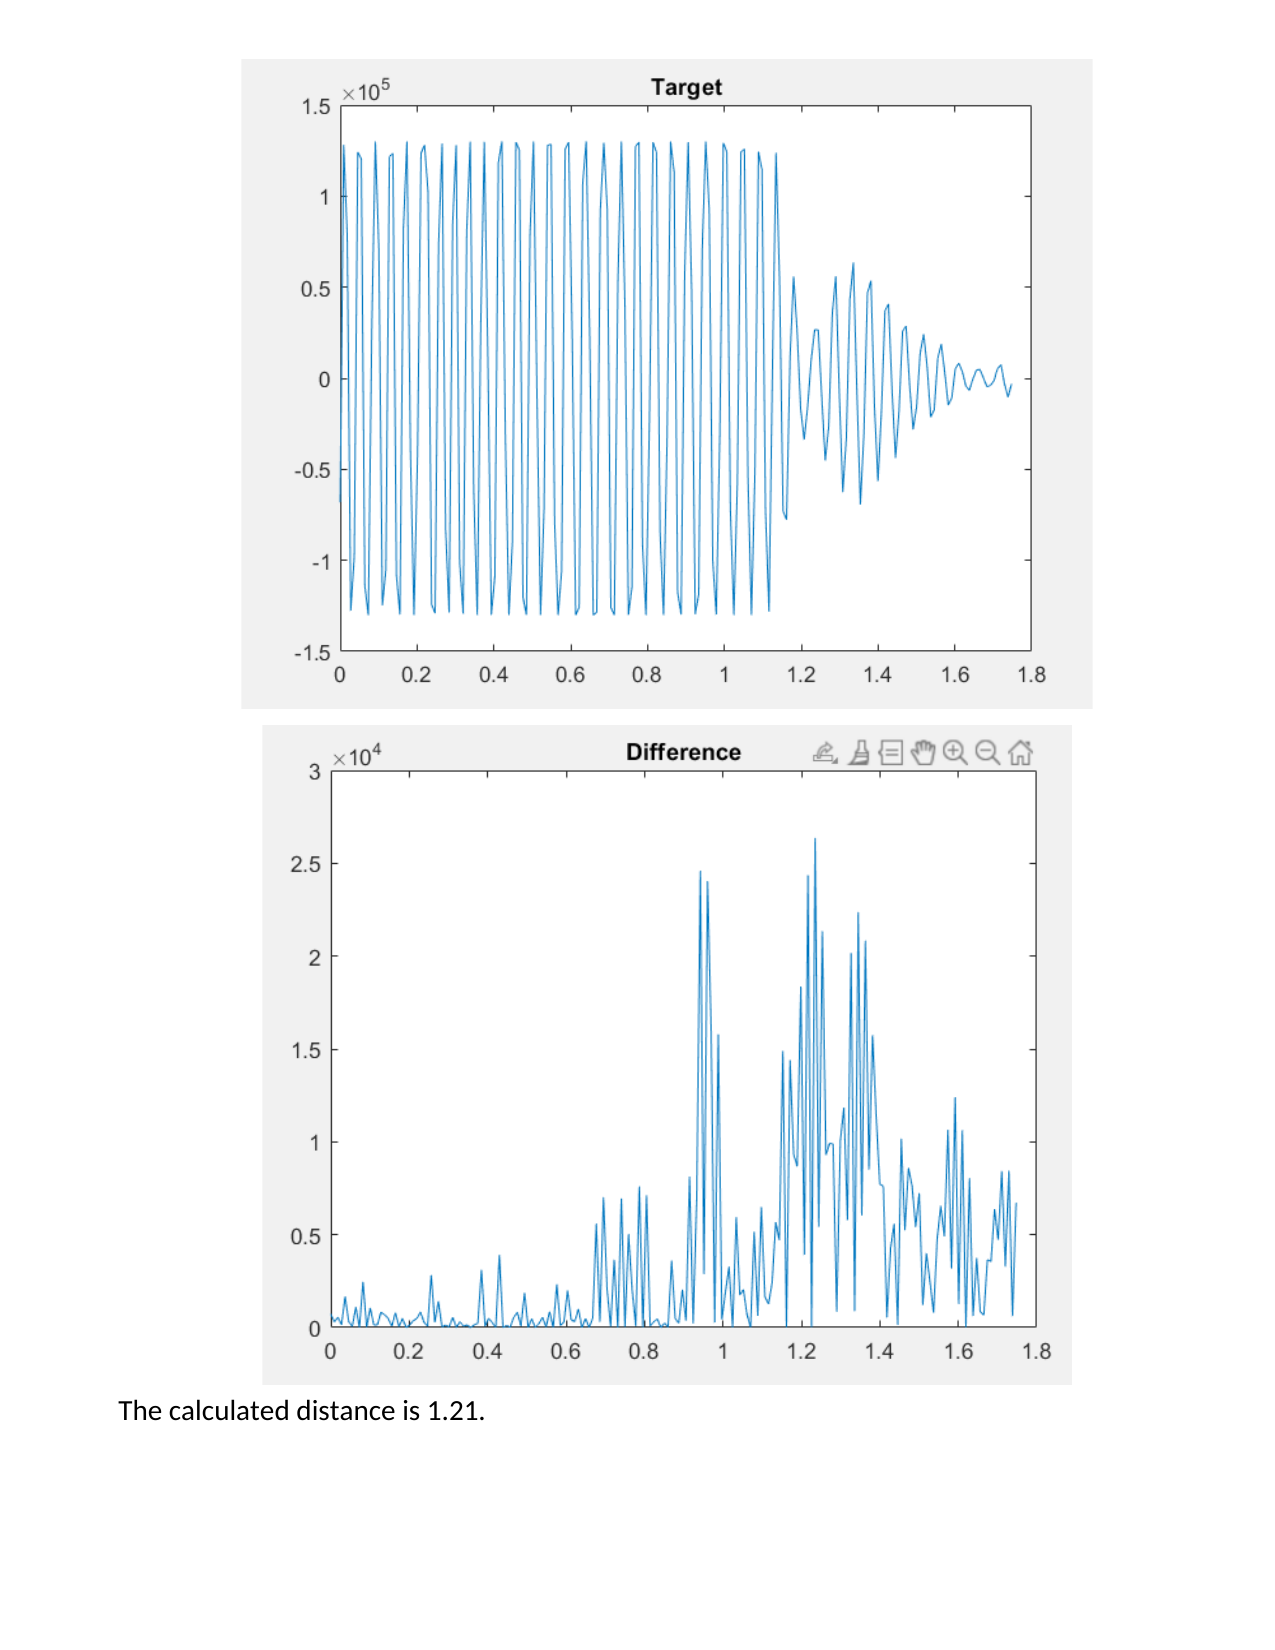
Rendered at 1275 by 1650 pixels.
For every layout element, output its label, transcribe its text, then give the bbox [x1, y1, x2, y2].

picture [262, 725, 1072, 1385]
picture [241, 59, 1093, 709]
text The calculated distance is 1.21. [118, 1392, 1216, 1427]
